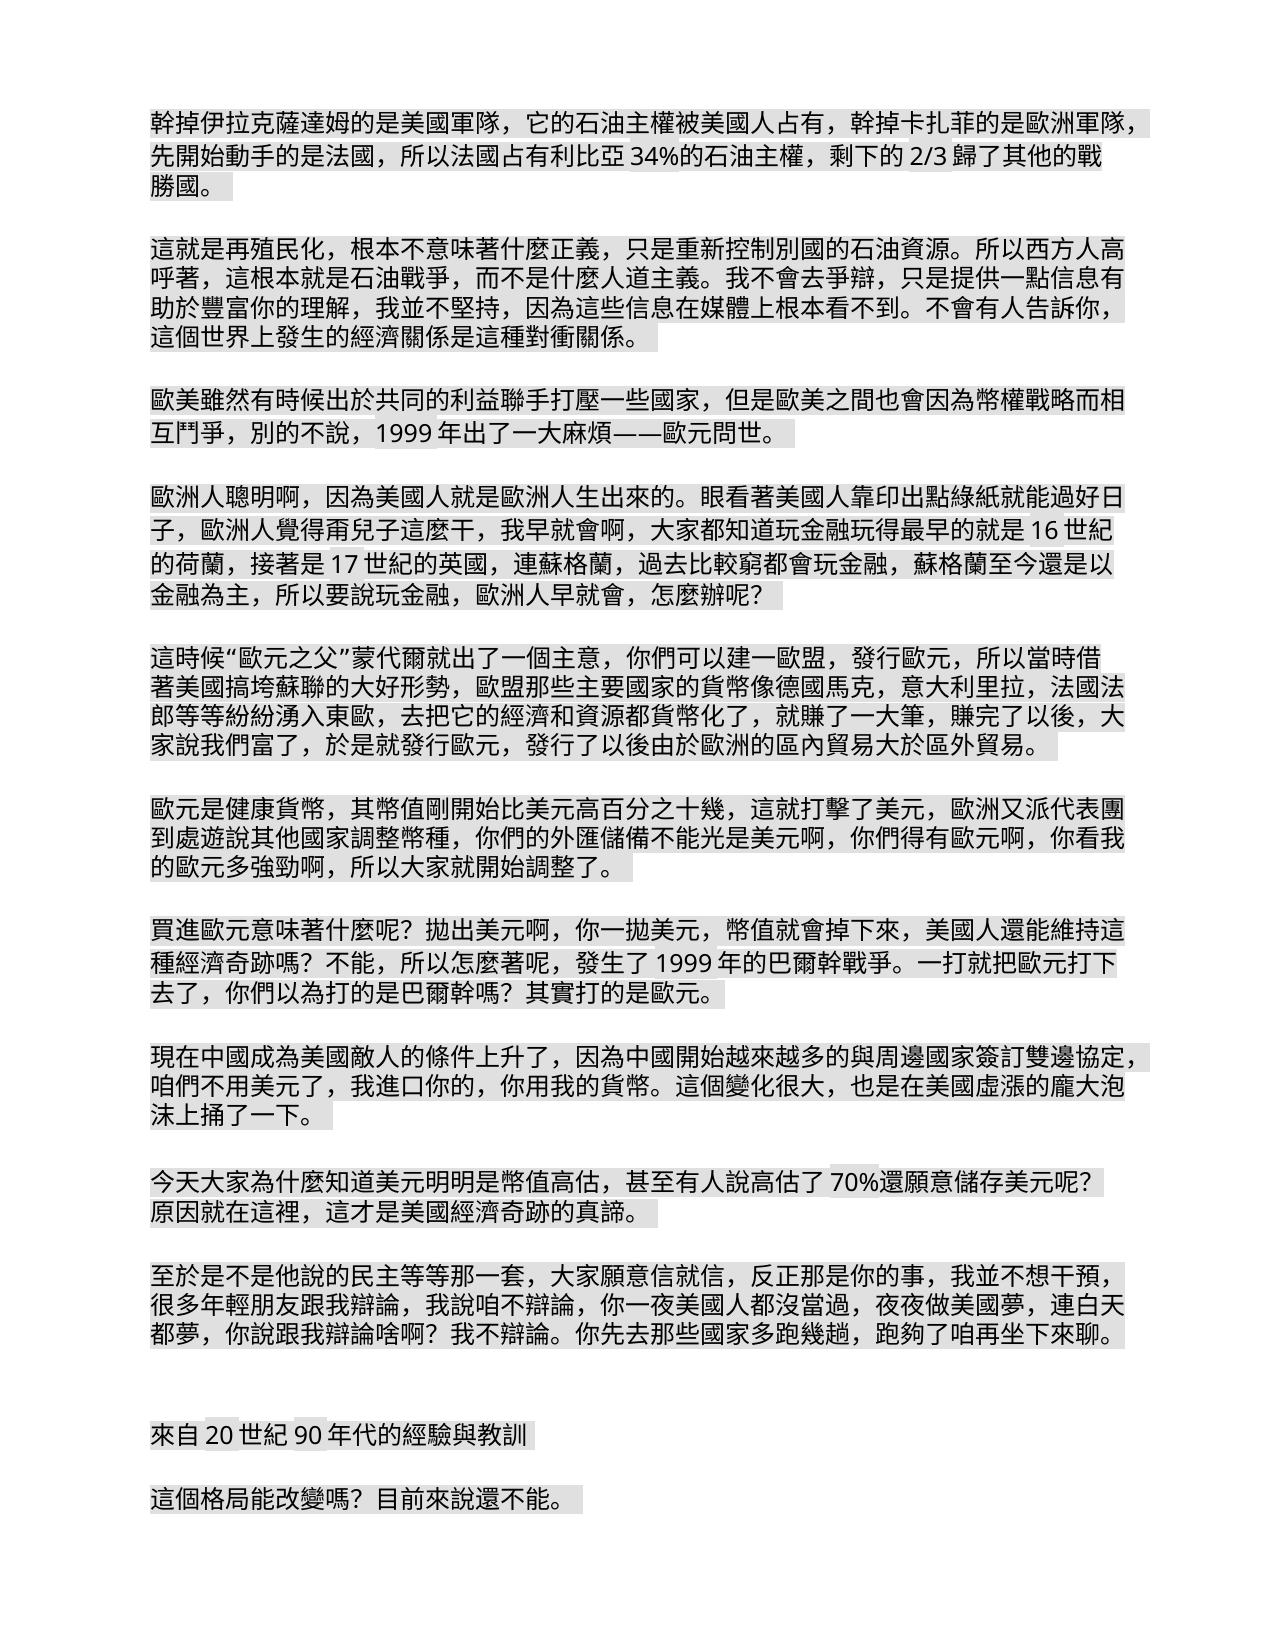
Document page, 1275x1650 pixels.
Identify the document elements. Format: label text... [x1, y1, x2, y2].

text 謝謝蔡亦鸣介紹了溫鐵軍，稍做了點評價功課和閱讀，覺得溫鐵君教授的核心論述：成本轉嫁，確實有其見地。但農業相關論述就可能殊途了。 ---- 美國為什麼一定要搞垮中國、俄羅斯、甚至歐洲？ http://m.cwzg.cn/theory/201609/31208.html?page=full 溫鐵軍 2016-09-25 中國正好20世紀90年代初期進入到了高速度貨幣化，儘管後來我們遭遇到了更為嚴重的債務危機，為什麼過得去？就是因為在高速度貨幣化的過程中產生了巨量的所謂貨幣化制度收益。這個制度收益又因為我們的貨幣市場不開放，使得中國幾乎全額占有了自主貨幣化的制度收益，這就是人民幣在20世紀90年代的歷史貢獻。 美元依靠什麼稱霸世界？ 在金本位時代，黃金本身就具有貨幣信用。 那“去金本位”以後呢？ 我們都知道，世界在1944年去金本位了。取而代之的是布雷頓森林體系，而所謂的布雷頓森林體系不外乎是美國承諾用黃金作為儲備，其他國家可以隨時用美元兌換黃金，於是，其他國家就都放棄金本位了。 為什麼那麼多國家就乖乖地去金本位轉而推崇美元呢？ 戰爭打的。 二戰期間，每一個國家都要用自己的貴金屬去換軍火，換來換去還有貴金屬儲備嗎？都沒了怎麼辦？只有那個大軍火生產商，向整個戰爭提供軍事裝備的美國才賺的盆滿缽滿的，全世界70%的黃金儲備在美國人手裡。因此，美國向西方世界承諾可以隨時兌換。1944年就意味著全世界放棄黃金儲備唯美國一家承諾。 但是，1971年美國也撕毀布雷頓體系協定，於是，世界徹底告別了金本位時代。 那請問貨幣的信用來源是什麼？ 政治強權。 美聯儲大家都知道是個私人銀行的聯合部門，它並不是政府部門。而中國人民銀行是國家確立的發行貨幣單位，是政府的一個部委。不管是什麼，總之是背後一定有一個強大的政治強權，發行的貨幣才有信用。 全世界都知道美元幣值被嚴重高估，然而為什麼世界60%以上的外匯儲備卻都是美元？當然，一般的政治家、經濟家都會告訴你，因為大家對美元有信心。是嗎？如果是，為什麼？因為世界上所有的政治家都相信美國擁有強大的軍事實力，軍事開支占全球軍事開支的一半左右，所以不能垮。 我們不妨拿歐元做個對比。 現在很多人說歐元要解體，為什麼?是因為歐元區沒有強大的軍事實力。眾所周知，北約(NATO)是美國控制的。歐洲人曾經想搞歐洲軍團，遭到美國人反對，就沒搞起來。 由此，美國的貨幣無論怎麼濫發到泡沫化的地步，也能維持，所以大家相信美元不會垮，還是存美元保險。 為啥現在人民幣這麼硬?因為大家嚷嚷了半天，無論是中國崩潰論還是中國威脅論，中國仍然屹立不倒，只要中國維持現有的這套體制，它的幣值就是堅挺的，不斷升值。因此中國才能順暢的跟周邊國家，甚至是歐洲、非洲、拉丁美洲國家都開始簽訂貿易協定，和中國的貿易用人民幣結算，他們當然願意，因為人民幣的幣值在上升啊。 客觀來說，現在世界上這套政治強權就是今天各國貨幣信用的基礎，貨幣信用的大小多少，其背後是政治強權的大小作為基礎。 一旦這個關係說清楚了，我們就知道貨幣的信用基礎乃是一個國家的政治強權。不同國家叫什麼幣不重要，這個幣值的變化，除了經濟決定之外，還有很強的政治因素，在於國家的政權是否穩定，國家的政治強權是否足夠大。 你再去看看其他國家的貨幣，哪個不是？英國人不是得把女王的頭像印上？隨便換一首相行嗎？因為首相是走馬燈一樣地換，女王不換，她是一個長期穩定的政權像征。 印度換了多少總理，哪怕不同政黨都輪流上來，對不起，還得用甘地的頭像來當印度盧比的大頭像，印度人都認他是開國元勛。歷屆政府領導人不斷換，但大家公認只有一個開國元勛，他是政治權威啊。 這樣看就明白了，美國每年軍費開支占全球差不多一半，美元就值錢，就有全球儲備硬通貨的信用，誰也不敢說美元明天就垮。所以，過去人民幣就緊盯美元，沒有辦法，因為美國的政治強權，龐大的軍事開支維持什麼呢？不就是美元幣權嘛。 美國式經濟奇跡 從1997年東亞金融風暴發生以後，世界上接連發生拉丁美洲金融災難、俄羅斯金融災難，一個接一個的，最後終於發生了華爾街金融災難，發生在西班牙、希腊及歐洲各國銀行的災難等。 這些金融危機爆發的症結在哪兒? 在於金融化要求以一國政治強權賦權於金融體系所形成的貨幣信用，來貨幣化他國的資源性資產，這叫做金融全球化。 而美國正是利用了金融全球化來向全球轉嫁危機，獲取收益的。以我們中國來說，我們是世界上最大的發展中國家，我們在自由貿易理念之下向發達國家輸出一般商品，比我們落後的國家就在輸出原材料，在80年代以前的時候我們也是原材料、農產品等輸出國，甚至到1993年以前我們還大量出口過石油，當時是典型的原材料輸出國。 現在進步到了一般商品輸出國家，輸出一般商品了。好了，我們大量的向發達國家輸出，就導致了以前很長一段時間內歐洲、美國強調中國是在傾銷，因為他們出現了嚴重的經常項目逆差，他們大量進口嘛，我們萬噸輪萬噸輪的往美國輸送貨物，回來都是空空的，他們就逆差，我們就順差了。 同時，在歐美主導的金融服務理念之下呢，我們把賺到的順差用外匯再投資，現在已經有1萬多億美元的外匯投到了美國，於是推高了美國的資本市場，中國現在已經是美國最大的投資國之一，我們相當於是幫助美國發展了資本經濟，這樣它的資本市場發展到什麼程度了呢? 美國以金融為中心的服務貿易可以占到GDP的85%以上，世界上只有一個國家和一個地區可以達到這種程度，一個國家就是美國，一個地區就是香港，香港的金融服務業可以占到GDP的82%。 美國可以靠樓市、股市、期市、債市......可以靠所有這些虛擬經濟來維持高增長，你的所有的成集裝箱的鞋子、衣服、帽子、皮帶等等給他送去了，他給你什麼呢? 一張紙。 這張紙的真實成本是多少呢? 一百美元的一張紙，真實成本只有4美分，99.96美元都可以作為實質收益。 這樣我們就明白了全球化為什麼是美國最積極，一定要求其他國家跟它一起全球化。因為資本全球化是全球化的一個方面，資本特別是金融資本就可以生錢，造錢就得讓錢得到收益，怎麼得到收益呢?這樣就是你們生產產品，我造錢，你們生產食品、電視、洗衣機、衣服等等，用你們的資源、污染你們的環境，把你們勞動力的健康給損壞了，都轉嫁到我的收益上。 於是發展中國家之間就產生了低價勞動力和競爭條件下的失業，就是過度競爭的結果最後降到底，甚至打破底，然後導致發展中國家動亂頻繁。大家都知道全世界有60多億人口，勞動力是絕對過剩的，只有發達國家能消費，發展中國家消費水平很低，不是60多億都能消費，只有20%能消費的情況下，生產是過剩的，過剩就得競爭，競爭就會壓低工價，工價壓低了勞動者就會鬧事，社會動亂就會發生，所以發展中國家的動亂根源在於這種不平等的交換關係。 好了，發展中國家接著就把自己的資源、環境都給破壞了，無論生產什麼，你得用水吧，得用煤吧，蓋工廠得占地吧，過分使用水、礦物質等資源不可再生，資源環境破壞，不可持續，生態災害等等就都來了。 所以為什麼今天發展中國家有這麼嚴重的問題，又是人權問題，又是生態問題，又是這個那個的，為什麼？是因為世界是“二八開”——20%的人享受80%人的生產，當然是用“買”的方式。所以客觀上就是這樣一種交換，今天的全球化在帶來發展和便利的同時，其實也隱含著這種深層次的矛盾，發展中國家如果不加入資本全球化你就要喪失競爭力，這個框架不被打破，就是這樣一種結果。 現在歐美發達國家享受著低物價，購買最便宜的東西，我是跑過美國十多趟的人，幾乎每年都去，美國的超市裡連拿低保的窮人都可以用購物車不斷的往外推毛巾、被單、鞋子、衣服等等，現在一個美國人一年平均可以消費7件中國產的襯衣、12件中國產的鞋子，不要以為這是中國特有的問題，其實現在世界上所有的發展中國家，只要人口超過1個億，都有資源短缺、環境污染等等問題。 這樣美國就通過美元把發展中的成本轉嫁到了發展中國家，創造了美國的經濟奇跡，美國的貿易赤字與經濟增長率成正比。 那美元大量增發流到哪裡去了呢? 除了我們持有的美元儲備，其他60%以上流到了世界原材料、能源、食品、糧食市場。 於是糧食價格大起大落，原材料價格大起大落，石油價格大起大落，每一個“起”都意味著有大量貨幣進去，每一個“落”就如同它變成了一個貨幣垃圾消納場。 一“落”，消納掉了幾千億、上萬億美元的貨幣符號，因為它本來就不是實質性財富，只是一個被政府強權創造出來的信用，只是個符號，這個符號可高可低，可多可少。每一次大規模的下滑，就替政府消納掉了一部分大規模創造出來的增量的信用。 這個虛擬的資本此消彼長的游戲，美國人玩得非常之精妙，根本不用派兵打你，只要你們大規模進口能源，那我制造一次能源高通脹，你就出現嚴重的國內高通脹。隨之，一般低利率的製造業就垮掉，就大量失業，就上街，你的政權就不穩定，連帶貨幣體系不穩定，弄不好甚至把你玩完。然後我的貨幣進來了，把你剩下的資源性資產、生產性資產，一股腦的給貨幣化了。其中，貨幣化收益我拿走了。你怎麼在災難之中痛苦掙扎，那是你的事。 因此美國就成功轉嫁了成本，於是就出現了像中國這樣的製造業國家，因為要大量進口原材料，PPI價格就會上漲，然後是CPI上漲。所以中國現在的一個大問題，就是進口通脹。 我們自己作為經濟研究的學者進行測算，發現中國現在的CPI指數中，有超過一半以上的因素來自於進口。今天世界上很多人在進行討論，但如果沒有對這個基本關係的了解，很難將其認識清楚。 背後捅了美元一刀的“非民主國家”們 在今天這個世界，被美國這種貨幣遊戲玩掉的國家比比皆是，北非就是這麼被玩掉的。 那什麼樣的國家敢於站出來說，不行，這個貨幣遊戲我不玩了，我得把自己的資源變成我的貨幣化來源了。都有誰呢？ 俄羅斯。 俄羅斯原來的幾任領導都信了那套說法，把自己給搞垮了——政權解體、貨幣垮台，大量的財富被別人貨幣化占有了。好在普京上台後，幹的最大一件事就是把原來的資源，比如它最大的是石油天然氣資源，收歸國有了。 一旦收歸國有，你這兒增發信用製造漲價，我就水漲船高，能源市場價格上漲所產生的溢價收益，被俄羅斯拿走了，拿回來以後給國民發福利，老百姓擁護，這就是俄羅斯遊戲。 所謂今天的俄羅斯魔方並不複雜，美國人創造垃圾信用導致通貨膨脹，俄羅斯占便宜，也叫“搭便車”，這一“搭便車”就把美國搭火了，美俄之間的關係就高度緊張了。 敢說不的國家還有哪呢? 委內瑞拉。 原本委內瑞拉的石油由外國公司控制，3/4的石油資源被美國為首的跨國公司控制，這是20世紀六七十年代通過CIA、軍事手段幹出來的，那時沒有民主可言，但查韋斯通過軍事政變、發動民眾收回了石油資產的控制權，就出問題了。 因為擁有石油主權的國家，擁有了對衝關係，這個對衝關係非常重要。意思是：你增發貨幣導致石油價格上漲，如果這個石油是你控制的，那就意味著你把增發貨幣導致的石油收益上漲也拿走了，成了兩頭掙錢。這是美國對大多數國家占有收益的手段，成就了自己世界一哥的地位。但現在委內瑞拉把這個對衝關係收到自己手裡了，所以就成了美國的敵人。 同理，儘管普京是通過選舉上台的，依然是美國的敵人，因為普京也是用各種手段把石油收歸國有。 由於美國失業率依然很高，美國的貧困人口不得溫飽，貧困率從9%上升到19%，因此奧巴馬現在的政策是有增長、無就業，他並不能解決大眾的問題，解決的是少數大資本通過金融控制、能源控制、糧食控制來占有收益的國家想像，這對美國來說沒有問題，麻煩在於他同時製造出了自己的勁敵。 普京、查韋斯為什麼會是美國的敵人？因為他們把原來美國大公司控制的石油收益收回了。因此俄羅斯人可以通過普京政權大幅度提高收益和福利，委內瑞拉連80%的貧困人口都得到了政府因石油收益增加而發展福利、辦教育的好處，所以貧民窟的老百姓站出來擁護查韋斯，而知識分子則是反查韋斯。 所以委內瑞拉當時一方面是貧民喜聞樂見的革命：跳著桑巴舞，穿著紅衣服，舉著紅旗去擁護他；另一方面，90%以上的知識分子、大學教師、媒體反查韋斯。 你如果去接觸委內瑞拉大學教師、知識分子，他們會說查韋斯是反民主、獨裁者，這套話語誰給他們的？美國。美國用它的軟實力影響委內瑞拉和俄羅斯，俄羅斯的自由主義政黨也是這樣的，高呼自由主義口號，但是60%的俄羅斯大眾擁護的是把石油主權收歸國有、向大眾增加福利的普京。 普京和查韋斯還是用美元結算的，還不是美國最徹底的敵人;最徹底的敵人是曾經的薩達姆.侯賽因和金正恩。 為什麼呢？因為他們都拒絕用美元做出口結算。 歐元發行後薩達姆一看歐元的幣值比美元高，就不用美元用歐元來結算石油出口，於是美國人出兵打伊拉克。朝鮮為什麼沒被打呢？因為朝鮮當時對外貿易總量才30多億美元，很小，這伊拉克可是個石油輸出大國，它一年的貿易量是300多億。 世界資本市場上有誰敢拋200億美元立馬就會出現多米諾骨牌效應，你拋了，我就擔心了，你一拋200億美元，我就覺得美元可能會掉一兩個點，我趕快拋，我不拋就虧了，因為大家手裡都有過剩美元。 所以如果當時伊拉克真實現300多億的外匯用歐元結算，不用美元了，就意味著拋了300多億美元，那這個世界資本市場上會出現什麼現象呢？美元就會如多米諾骨牌一樣應聲倒塌，我們有的人當時說是石油戰爭，石油戰爭其實還是低層次的，其實打的是保美元的戰爭。 這次還是美元的勝利，你看當時的報導，美軍坦克開到伊拉克大街上的時候沒有遇到抵抗，美國用特有的方式，把伊拉克最高級別的指揮官用3800萬美元買下來了，所以軍隊指揮官命令軍隊不抵抗，美軍就進去了，而邊邊緣緣沒有接到指揮官命令的軍隊還打一打，接到命令的首都軍隊主力就徹底靠邊了。 其實很簡單，只是告訴你，你在瑞士的銀行裡有3800萬美元，你可以永遠避免受到任何起訴，你的家人全部都可以平安，都上美國吧，便宜不便宜啊？便宜，就給你一個數，現在都叫電子貨幣嘛，都不用印出來，不用裝成箱子提著一箱子錢，那是演電影，真正買你不用演電影，就告訴你在瑞士銀行裡有一數就夠了，你聽話這數就是你的，你不聽話這數就沒了，所以不就是這樣嘛。 若從這個角度看，利比亞的卡扎菲更過分，連歐元都不用了，要用黃金，於是歐洲人出兵把他端掉了。你連對衝貨幣增發都拒絕，就意味著當我作為歐元區國家增發歐元支撐歐洲共同基金來解救我的財政困難時，你連我的這個能力都要毀掉，你卡扎菲一定是惡魔，於是就只能死。歐洲人出兵，美國人樂得說這是你們歐洲人的事，我就不出兵，所以幹掉卡扎菲的是歐洲人。 國內媒體很少介紹的是，卡扎菲通過軍事政變上台，強力把利比亞的石油資源都收歸國有，用石油收益來支付社會開支，因此國民高福利，全利比亞沒有一個街頭流浪漢，教育、醫療、養老全部免費，福利程度比歐洲各國還要高。 如果拿社會發展指數來衡量，它有全世界最高的社會發展指數。幹掉卡扎菲有其他借口，但這是最主要的原因。只要石油收歸國有，你就有對衝能力了，國家不再是個想像，因為經濟主權中的石油主權在你這兒。 伊朗也是其中之一，因為宗教革命使伊朗的世俗政權把石油收歸國有。 幹掉伊拉克薩達姆的是美國軍隊，它的石油主權被美國人占有，幹掉卡扎菲的是歐洲軍隊，先開始動手的是法國，所以法國占有利比亞34%的石油主權，剩下的2/3歸了其他的戰勝國。 這就是再殖民化，根本不意味著什麼正義，只是重新控制別國的石油資源。所以西方人高呼著，這根本就是石油戰爭，而不是什麼人道主義。我不會去爭辯，只是提供一點信息有助於豐富你的理解，我並不堅持，因為這些信息在媒體上根本看不到。不會有人告訴你，這個世界上發生的經濟關係是這種對衝關係。 歐美雖然有時候出於共同的利益聯手打壓一些國家，但是歐美之間也會因為幣權戰略而相互鬥爭，別的不說，1999年出了一大麻煩——歐元問世。 歐洲人聰明啊，因為美國人就是歐洲人生出來的。眼看著美國人靠印出點綠紙就能過好日子，歐洲人覺得甭兒子這麼干，我早就會啊，大家都知道玩金融玩得最早的就是16世紀的荷蘭，接著是17世紀的英國，連蘇格蘭，過去比較窮都會玩金融，蘇格蘭至今還是以金融為主，所以要說玩金融，歐洲人早就會，怎麼辦呢？ 這時候“歐元之父”蒙代爾就出了一個主意，你們可以建一歐盟，發行歐元，所以當時借著美國搞垮蘇聯的大好形勢，歐盟那些主要國家的貨幣像德國馬克，意大利里拉，法國法郎等等紛紛湧入東歐，去把它的經濟和資源都貨幣化了，就賺了一大筆，賺完了以後，大家說我們富了，於是就發行歐元，發行了以後由於歐洲的區內貿易大於區外貿易。 歐元是健康貨幣，其幣值剛開始比美元高百分之十幾，這就打擊了美元，歐洲又派代表團到處遊說其他國家調整幣種，你們的外匯儲備不能光是美元啊，你們得有歐元啊，你看我的歐元多強勁啊，所以大家就開始調整了。 買進歐元意味著什麼呢？拋出美元啊，你一拋美元，幣值就會掉下來，美國人還能維持這種經濟奇跡嗎？不能，所以怎麼著呢，發生了1999年的巴爾幹戰爭。一打就把歐元打下去了，你們以為打的是巴爾幹嗎？其實打的是歐元。 現在中國成為美國敵人的條件上升了，因為中國開始越來越多的與周邊國家簽訂雙邊協定，咱們不用美元了，我進口你的，你用我的貨幣。這個變化很大，也是在美國虛漲的龐大泡沫上捅了一下。 今天大家為什麼知道美元明明是幣值高估，甚至有人說高估了70%還願意儲存美元呢？原因就在這裡，這才是美國經濟奇跡的真諦。 至於是不是他說的民主等等那一套，大家願意信就信，反正那是你的事，我並不想干預，很多年輕朋友跟我辯論，我說咱不辯論，你一夜美國人都沒當過，夜夜做美國夢，連白天都夢，你說跟我辯論啥啊？我不辯論。你先去那些國家多跑幾趟，跑夠了咱再坐下來聊。 來自20世紀90年代的經驗與教訓 這個格局能改變嗎？目前來說還不能。 中國現在怎麼做呢？ 先別著急聽別人來忽悠你，別盲信這個理論，那個理論。 其實，如今中國已經有了條件作壁上觀，中國人完全沒必要自我矮化，先別著急把本幣開放、銀行開放、資本市場開放。中國人現在的實質性資產，高達百萬億規模，我們如果保持現在的狀態，可以用本國政治體制維持的貨幣信用體系來不斷的增發貨幣，我們叫Continue -monetization，繼續我們自己的貨幣化。我剛才其實把這個道理講清楚了，你們知道，貨幣是什麼？貨幣早就不是一般商品等價物了，靠交換來決定價值，早就不是了。 所以應該怎麼做？ 中國人的社會責任就是不要做“鴉噪狀”，別瞎吵吵，中國人應該做出的選擇是用自己的政權體系支撐著自己的貨幣信用來貨幣化自己的資產和資源。這樣，我們很快會經濟總量迅速擴張。 現在如果計算實質性資產，中國已經不是世界第四了(注：2005年數據)，第幾我不好說，說早了沒意思，你如果計算金融資產把泡沫那一塊加進來，中國第四，如果不加這一塊，就是開印刷機印紙啊，或者電腦裡存一個數這一塊，只計算發展中國家的實質經濟，中國第幾？所以別說，去做，幹你的活。唯一的要求就是，不要著急開放我上面說的那一塊，這一開，人家那個過剩的貨幣就進來了，過剩的貨幣你又相信不會垮，所以就會用他的，用他的你自己的就完了，為什麼這麼說呢？我給你舉一個例子，親身經歷的。 1991年蘇東解體，我當時在美國哥倫比亞大學，我講課的時候人家就挑戰，說我們已經把“鐵幕”搞垮了，剩下的就是你們中國，因為你們中國不過是個“竹幕”，意思是竹竿編的籬笆，我能把“鐵幕”搞垮，搞垮你們還不容易嗎?下一個就是你們中國，“Next must be China!”。 我非常憤怒，怎麼回答呢，北京話叫“沒門”，翻譯成英文叫“No way!”，但是沒有用啊，我沒弄明白，得去弄明白，於是就一個人去了歐洲，去了蘇東國家，一個人背著一個包走了7個蘇東國家，做了40天的蘇東考察，回來還挨了一處分。 我們黨組書記說，誰允許你擅自改變出國地點？那時候出國挺嚴的，需要審查什麼的，我到期沒回來，機關炸了鍋了，說這小子叛逃了，結果過了40天回來了，我當時寫了一篇像模像樣的考察報告交給黨組，這個文章叫《蘇東7國私有化的觀察與思考》，黨組開會說，看來真的考察去了，就逃過了處分。 當時去蘇東的一個重要感覺就是，覺得你自己是百萬富翁，拿著一百美元換來一堆票子，那票子上面很多“0”都數不過來，我們中國那時候票子還是1毛錢、5毛錢等等，那時候有10塊錢就覺得挺踏實，上街沒問題，所以當時在蘇東都不認識票子上面的一大堆零，坐汽車、住旅館都會拿出來問人家，你看收幾張。 其實深入了解就會明白，任何一個國家的貨幣信用源於什麼？源於政權的權威性。蘇東國家紛紛從政治體制改革入手，上了美國人的當，先是政權解體，隨後貨幣體系應聲倒塌，今天宣布易幟解體，明天貨幣一錢不值。 最後去俄羅斯，去的時候換的錢，回的時候換不回來，沒人跟你換，換成盧布還想換回美元？蘇聯沒解體之前，1個盧布換2.38個美元，解體後1個美元換4800個盧布，老百姓辛辛苦苦幹了一輩子，以為快要退休了可以安安穩穩生活，沒想到一夜之間還剩4、5個美元了。 好在後來俄羅斯全部國有化了以後，每個職工只要你在國有企事業單位工作滿5年以上可以得到國家無償給你提供的半公頃的園地，在城市郊區，孬好我還有塊地，那一家人能夠活得下來啊，再加上它後來的改革是把所有國有資產都折成了券分給老百姓，實在不行，老百姓賣一點國有資產券也能生活下來啊。 所以蘇東解體的時候我為什麼感覺很強烈，就是貨幣並不是什麼真實財富，它是一個虛擬的東西，從哪來的貨幣的價值呢？從政府的權力來的，政府倒台，你的銀行體系就應聲倒台，誰是硬通貨，誰就大占便宜。 為啥蘇聯老百姓後來那麼恨那個政府，一定要改朝換代，就是因為他們輸得太慘。整個國家的資源經濟、產業經濟、實體性財富被國外貨幣的湧入所“貨幣化”，外國金融資本占有了大量的托賓稅，就是被貨幣化的收益，這個巨大的制度收益被國外金融資本占有，本國在經濟上缺輸的一塌糊塗。 所以提醒一些激進的朋友，這事幹得幹不得，前車之鑒啊，包括我跟一些同齡的比較激進的朋友聊起來的時候，他們會說，既然轉軌有成本，那晚點來不如早點來，我說，轉軌成本不用你承擔，你一拍屁股走人了，承擔代價的可是老百姓。 至少前蘇聯整個經濟不進入貨幣化階段的歷史教訓，我們算是避免了。儘管蘇東國家的實體經濟產生的製造業產量是全世界第一，按工農業總產值來計算它肯定是第一的，但是對不起，如果按貨幣量計算交易過程的增加值，就是按GDP法計算，當然就不如西方。於是西方輿論這個軟實力就說蘇東的體制不行，但其實質性的問題只是沒有進入貨幣化。 中國恰恰是從1992年進入到了高速度貨幣化，GDP陡然大幅度增長，西方輿論也突然就從中國崩潰論變成中國威脅論了。 我們得益於什麼？恰恰得益於無形之中推進的是貨幣化加快，恰恰又配合了市場經濟改革。如果中國沒有規模化的貨幣投資這個所謂的龍頭要素來撬動其他要素進入所謂的市場經濟，光靠放開市場這個看不見的手，很難發揮作用。 中國在20世紀90年代的最重要教訓是，自主的貨幣化創造了高增長。 因為貨幣化如此短期加快，中國出現了一個重大的利益結構改變，崛起了與中央政府利益相關的金融資本集團。今天很多人批判國有經濟，反壟斷，包括批評國有銀行，其實無外乎是批評金融壟斷資本。 中國跟其他世界上的大國一樣，因為人口眾多，國家經濟總量大，對貨幣的需求也大，於是產生了幾大國有銀行占絕對比重的金融資本系統。這個大銀行系統占有了全國資金總量或信貸總量的70%，於是它變成了一個在中國乃至於在全世界都排在前列的大企業。這是客觀上造成的結果，不是主觀的，是客觀上中國進入了一個高速貨幣化進程而由原來的國有金融部門來運作大規模增發的貨幣。 當然，這個運作的過程，開始因為政府短期內就把全國各種各樣的資源性的要素和資產性的要素大都貨幣化了，這些資源和資產在哪兒呢？大多在地方。所以，早期的中國貨幣化是地方政府主導的。如果看整個20世紀90年代的地方政府，那真是“八仙過海，各顯神通”，每個地方政府都拼命地加快本地GDP的增長。 那個年代，我們叫做“中央承擔全部金融風險條件下的地方政府公司化競爭”。這個競爭過程中就有一批沿海的先富起來的地區，在此之前並不特別突出，但是在貨幣化的過程中，沿海的優勢就凸顯出來了。因為從20世紀50年代，特別是20世紀70年代以來，整個國家的工業布局大部分在沿海，就是實質性資產的主要聚集地。 當沿海地方政府把國家工業化形成的這部分實質資產貨幣化的時候，資本增量顯然比內地大得多。於是沿海按GDP統計就發展起來了，內地就跌下去了，出現了非常大的區域差別，同期，農民收入的低下尤為凸顯出來，因為農業屬於自然經濟，貨幣化程度很低。所以在20世紀90年代農民貨幣化低的時候，城鄉差別也就拉大了。 那好了，中國正好20世紀90年代初期進入到了高速度貨幣化，儘管後來我們遭遇到了更為嚴重的債務危機，為什麼過得去？就是因為在高速度貨幣化的過程中產生了巨量的所謂貨幣化制度收益。這個制度收益又因為我們的貨幣市場不開放，使得中國幾乎全額占有了自主貨幣化的制度收益，這就是人民幣在20世紀90年代的歷史貢獻。 [150, 75, 1125, 1549]
